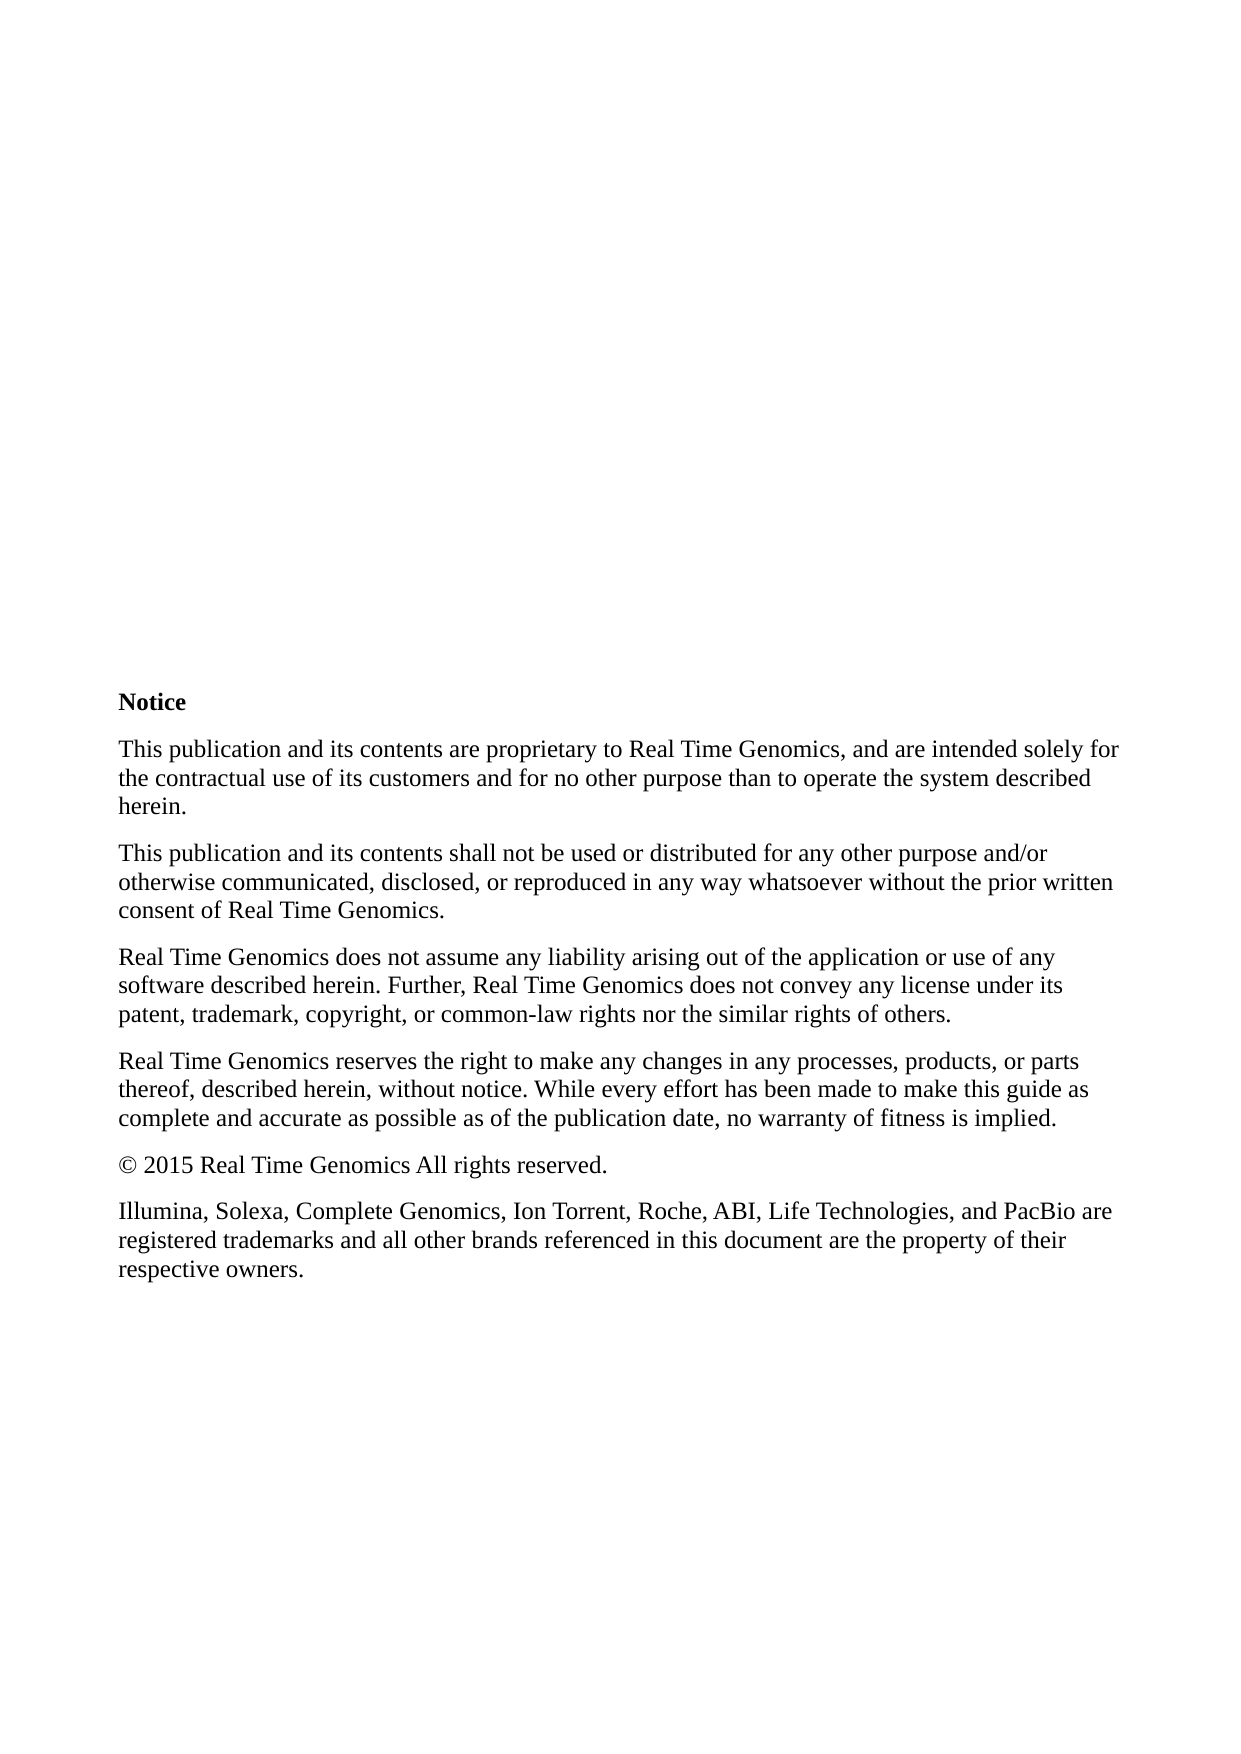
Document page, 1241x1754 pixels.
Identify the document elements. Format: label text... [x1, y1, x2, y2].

text Real Time Genomics does not assume any liability arising out of the application or use of any software described herein. Further, Real Time Genomics does not convey any license under its patent, trademark, copyright, or common-law rights nor the similar rights of others. [118, 942, 1122, 1028]
text This publication and its contents shall not be used or distributed for any other purpose and/or otherwise communicated, disclosed, or reproduced in any way whatsoever without the prior written consent of Real Time Genomics. [118, 838, 1122, 924]
text This publication and its contents are proprietary to Real Time Genomics, and are intended solely for the contractual use of its customers and for no other purpose than to operate the system described herein. [118, 734, 1122, 820]
text Real Time Genomics reserves the right to make any changes in any processes, products, or parts thereof, described herein, without notice. While every effort has been made to make this guide as complete and accurate as possible as of the publication date, no warranty of fitness is implied. [118, 1046, 1122, 1132]
text © 2015 Real Time Genomics All rights reserved. [118, 1150, 1122, 1178]
text Notice [118, 687, 1122, 716]
text Illumina, Solexa, Complete Genomics, Ion Torrent, Roche, ABI, Life Technologies, and PacBio are registered trademarks and all other brands referenced in this document are the property of their respective owners. [118, 1196, 1122, 1282]
